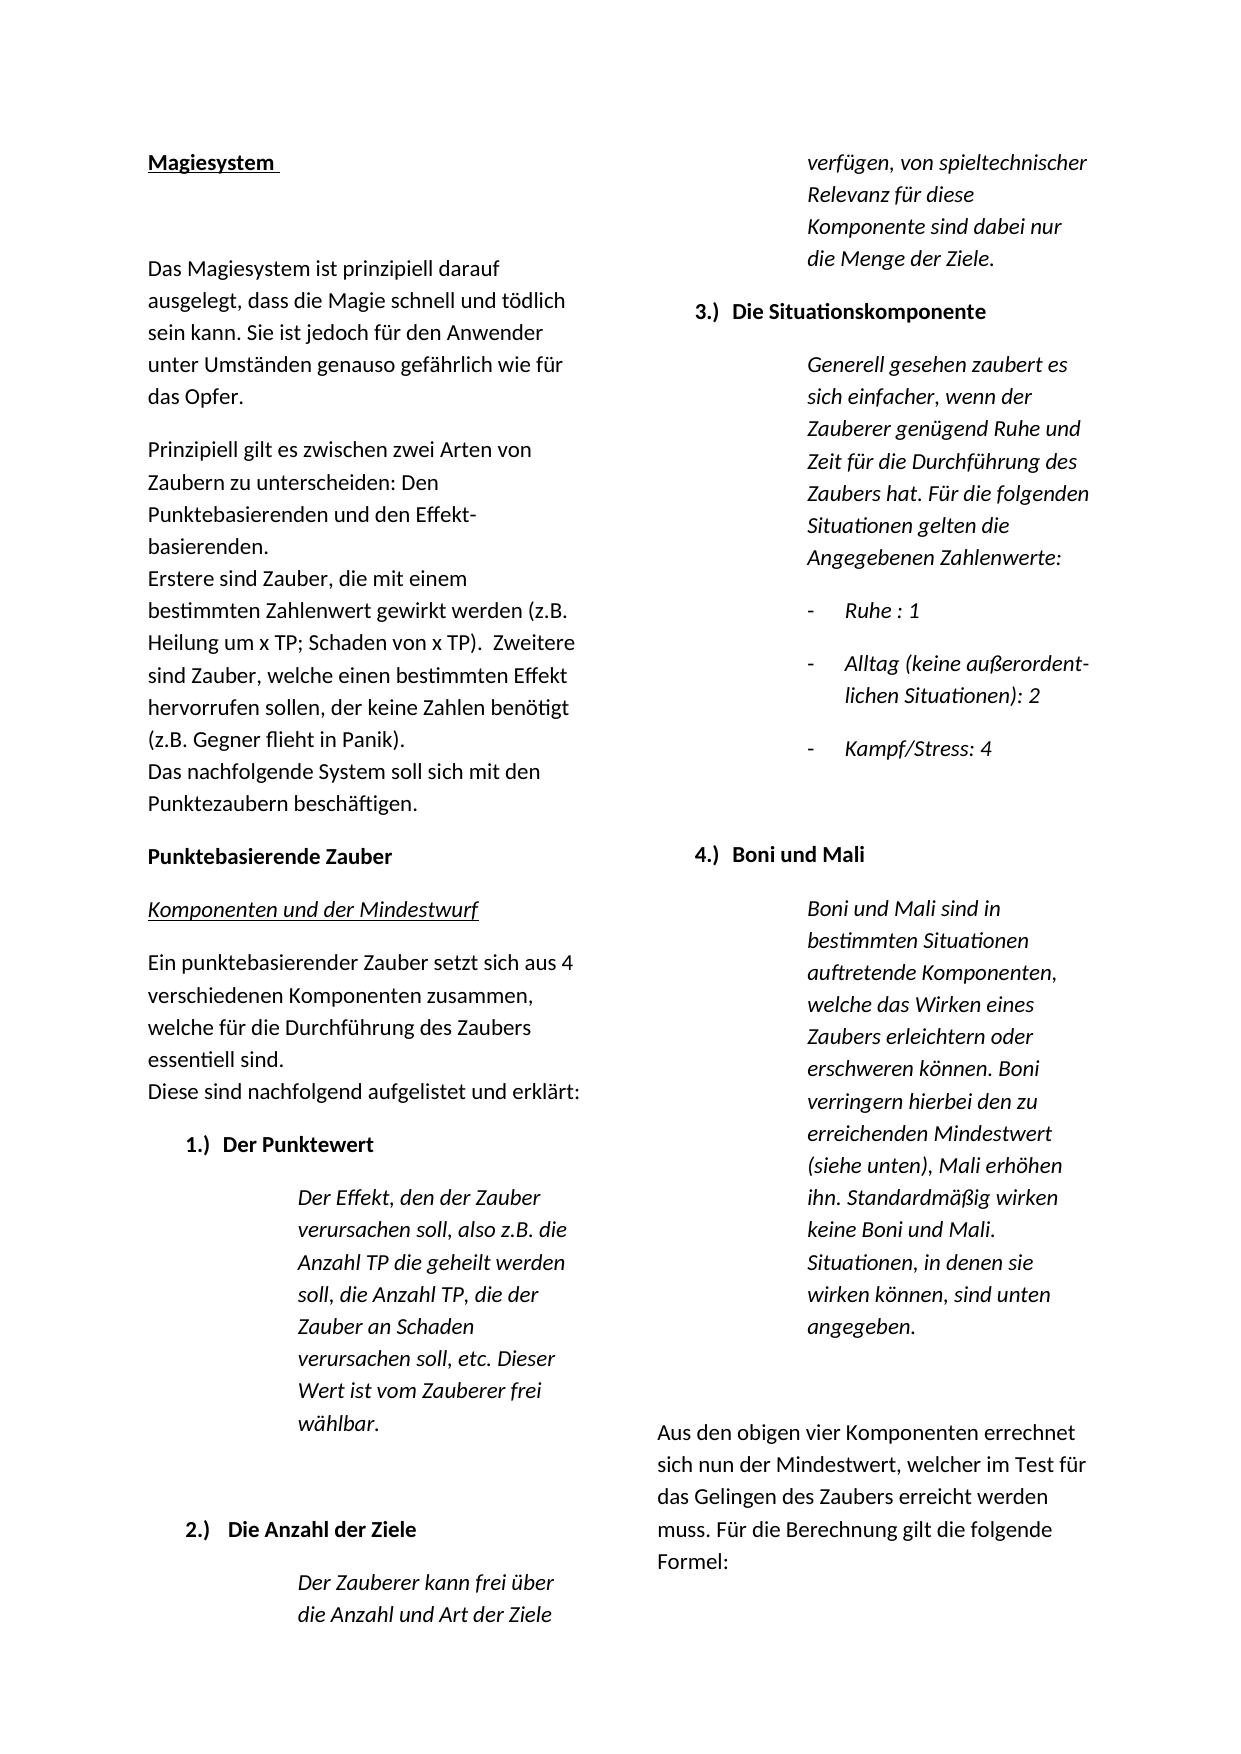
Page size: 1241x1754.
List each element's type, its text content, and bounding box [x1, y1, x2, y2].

text Punktebasierende Zauber [148, 842, 583, 871]
text Das Magiesystem ist prinzipiell darauf ausgelegt, dass die Magie schnell und tödlich sein kann. Sie ist jedoch für den Anwender unter Umständen genauso gefährlich wie für das Opfer. [148, 254, 583, 410]
list Boni und Mali sind in bestimmten Situationen auftretende Komponenten, welche das Wirken eines Zaubers erleichtern oder erschweren können. Boni verringern hierbei den zu erreichenden Mindestwert (siehe unten), Mali erhöhen ihn. Standardmäßig wirken keine Boni und Mali. Situationen, in denen sie wirken können, sind unten angegeben. [807, 894, 1093, 1340]
list Generell gesehen zaubert es sich einfacher, wenn der Zauberer genügend Ruhe und Zeit für die Durchführung des Zaubers hat. Für die folgenden Situationen gelten die Angegebenen Zahlenwerte: [807, 350, 1093, 571]
list Kampf/Stress: 4 [807, 734, 1093, 763]
text Ein punktebasierender Zauber setzt sich aus 4 verschiedenen Komponenten zusammen, welche für die Durchführung des Zaubers essentiell sind. Diese sind nachfolgend aufgelistet und erklärt: [148, 948, 583, 1105]
text Prinzipiell gilt es zwischen zwei Arten von Zaubern zu unterscheiden: Den Punktebasierenden und den Effekt-basierenden. Erstere sind Zauber, die mit einem bestimmten Zahlenwert gewirkt werden (z.B. Heilung um x TP; Schaden von x TP). Zweitere sind Zauber, welche einen bestimmten Effekt hervorrufen sollen, der keine Zahlen benötigt (z.B. Gegner flieht in Panik). Das nachfolgende System soll sich mit den Punktezaubern beschäftigen. [148, 435, 583, 817]
list Der Zauberer kann frei über die Anzahl und Art der Ziele [298, 1568, 583, 1628]
text Magiesystem [148, 148, 583, 176]
text Aus den obigen vier Komponenten errechnet sich nun der Mindestwert, welcher im Test für das Gelingen des Zaubers erreicht werden muss. Für die Berechnung gilt die folgende Formel: [657, 1418, 1093, 1575]
list verfügen, von spieltechnischer Relevanz für diese Komponente sind dabei nur die Menge der Ziele. [807, 148, 1093, 272]
list Alltag (keine außerordent-lichen Situationen): 2 [807, 649, 1093, 709]
list Boni und Mali [694, 841, 1093, 869]
list Die Anzahl der Ziele [185, 1515, 583, 1543]
list Die Situationskomponente [694, 297, 1093, 325]
list Ruhe : 1 [807, 596, 1093, 624]
text Komponenten und der Mindestwurf [148, 896, 583, 923]
list Der Effekt, den der Zauber verursachen soll, also z.B. die Anzahl TP die geheilt werden soll, die Anzahl TP, die der Zauber an Schaden verursachen soll, etc. Dieser Wert ist vom Zauberer frei wählbar. [298, 1183, 583, 1437]
list Der Punktewert [185, 1130, 583, 1158]
